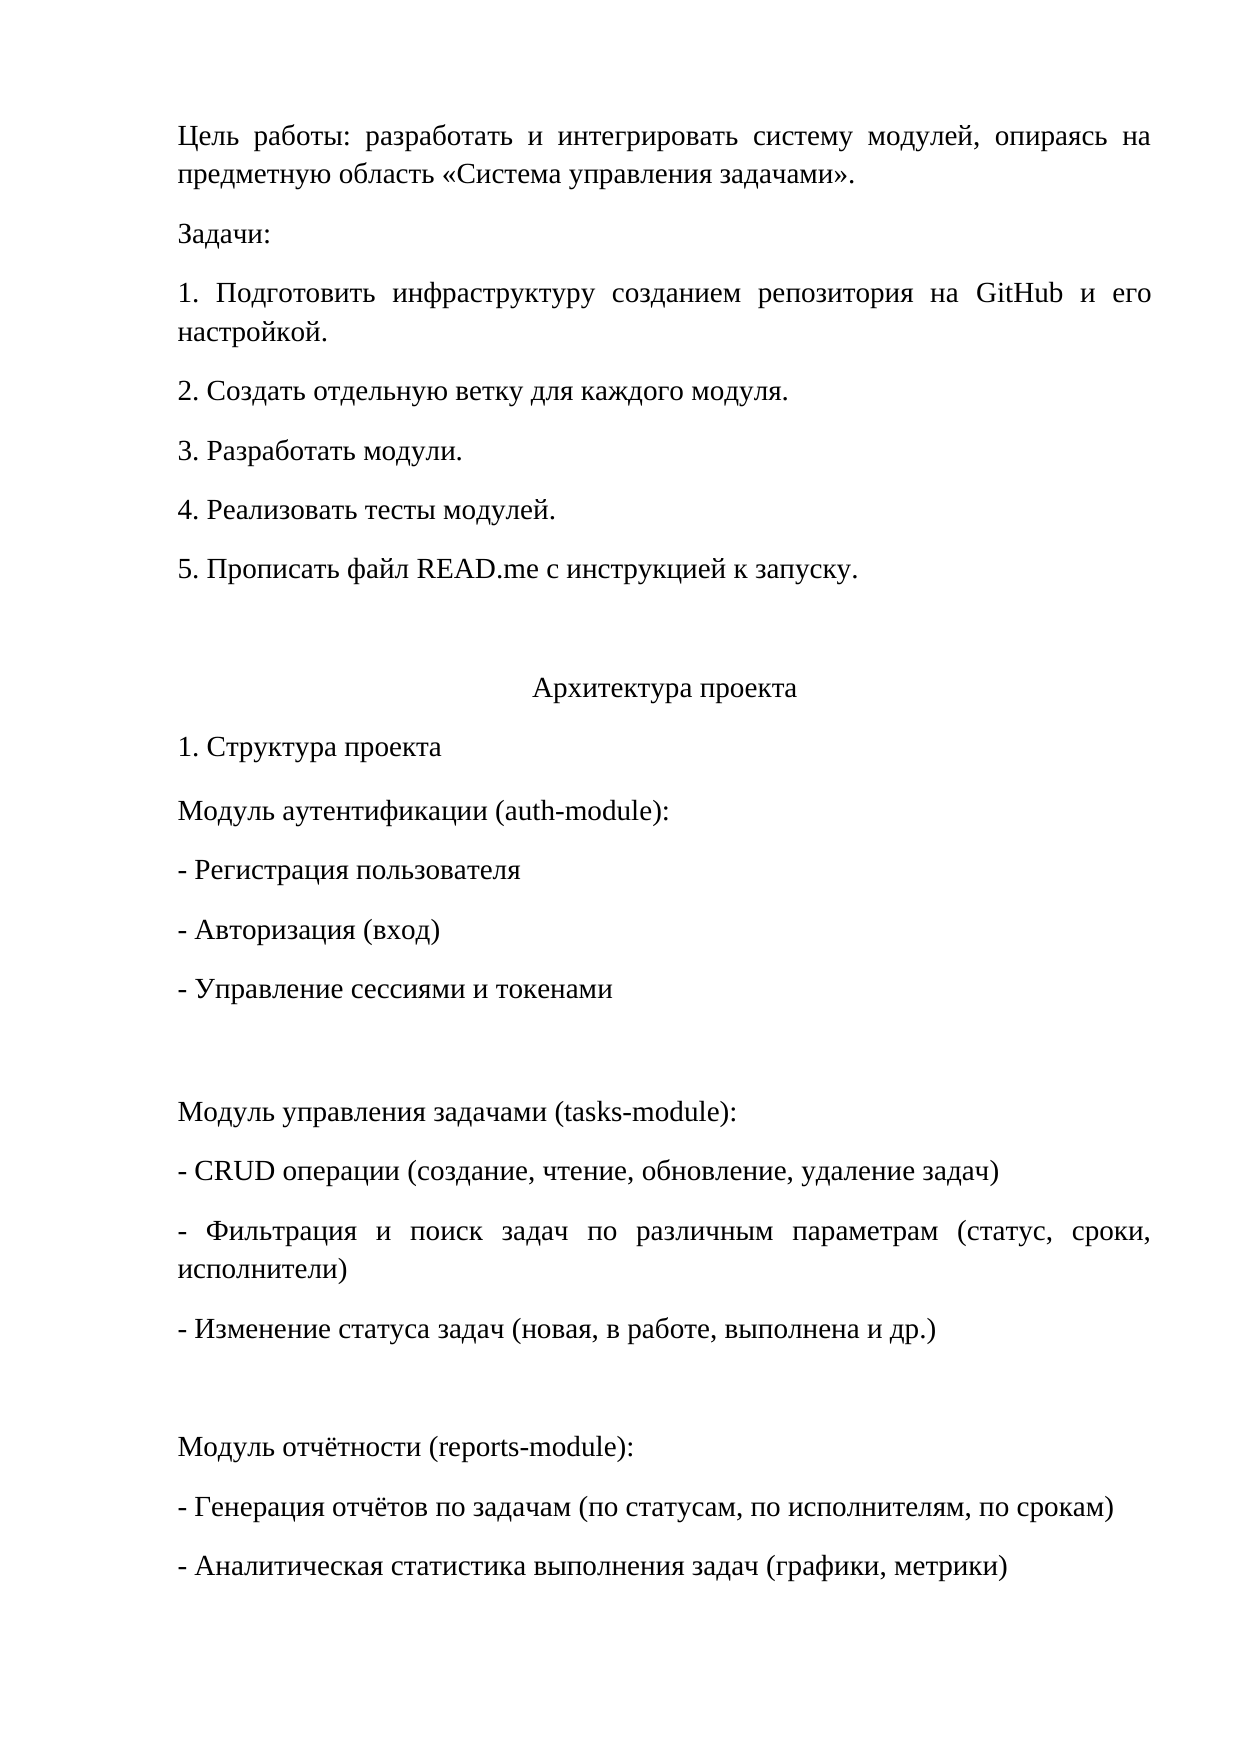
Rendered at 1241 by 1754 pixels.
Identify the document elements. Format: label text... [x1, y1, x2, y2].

text Задачи: [177, 216, 1152, 249]
text Архитектура проекта [177, 670, 1152, 704]
text - Управление сессиями и токенами [177, 971, 1152, 1005]
text 4. Реализовать тесты модулей. [177, 492, 1152, 526]
text - CRUD операции (создание, чтение, обновление, удаление задач) [177, 1153, 1152, 1187]
text Модуль управления задачами (tasks-module): [177, 1094, 1152, 1128]
text 2. Создать отдельную ветку для каждого модуля. [177, 373, 1152, 407]
text - Регистрация пользователя [177, 852, 1152, 886]
text - Аналитическая статистика выполнения задач (графики, метрики) [177, 1548, 1152, 1582]
text - Генерация отчётов по задачам (по статусам, по исполнителям, по срокам) [177, 1489, 1152, 1522]
text 5. Прописать файл READ.me c инструкцией к запуску. [177, 551, 1152, 585]
text - Изменение статуса задач (новая, в работе, выполнена и др.) [177, 1311, 1152, 1344]
text Цель работы: разработать и интегрировать систему модулей, опираясь на предметную область «Система управления задачами». [177, 118, 1152, 190]
text 3. Разработать модули. [177, 433, 1152, 466]
text Модуль отчётности (reports-module): [177, 1429, 1152, 1463]
text - Фильтрация и поиск задач по различным параметрам (статус, сроки, исполнители) [177, 1213, 1152, 1285]
text - Авторизация (вход) [177, 912, 1152, 945]
text Модуль аутентификации (auth-module): [177, 793, 1152, 827]
text 1. Структура проекта [177, 729, 1152, 763]
text 1. Подготовить инфраструктуру созданием репозитория на GitHub и его настройкой. [177, 275, 1152, 347]
